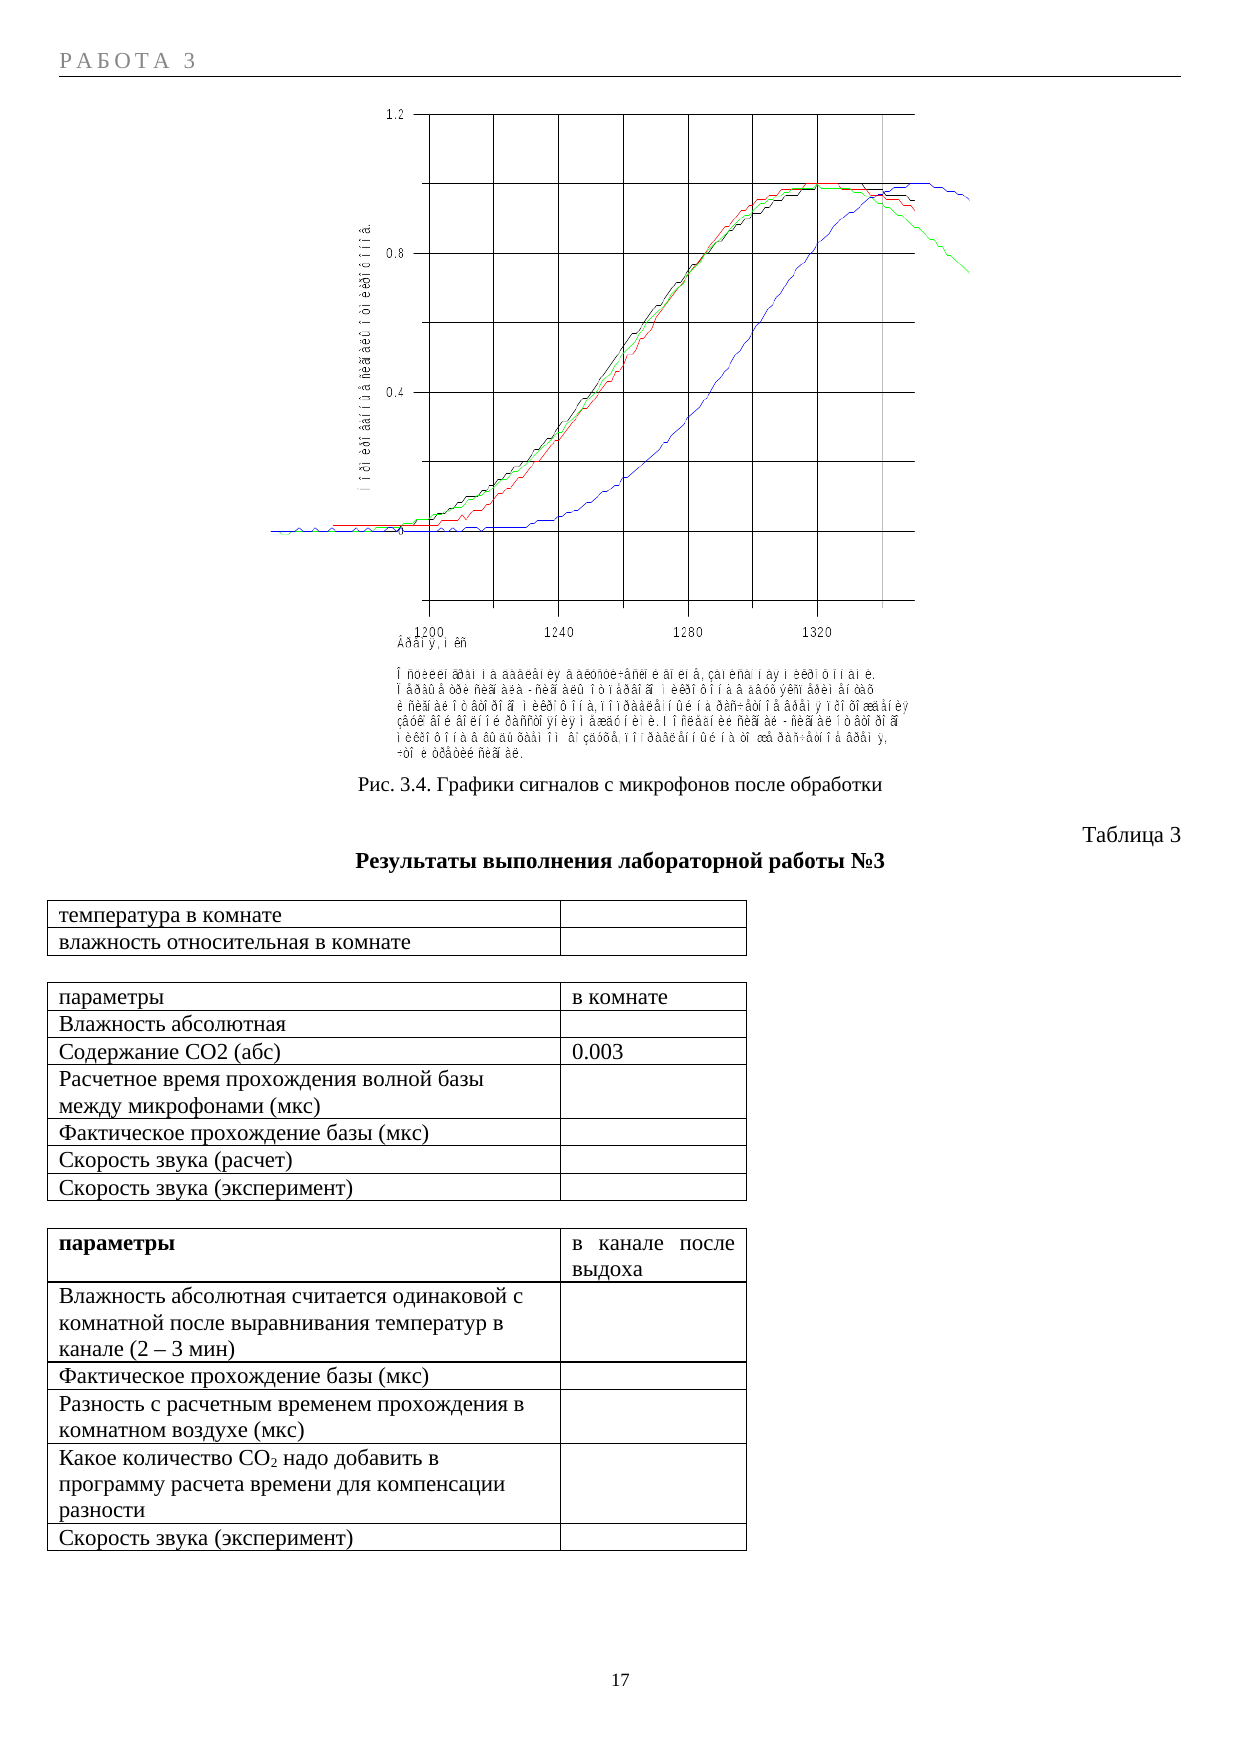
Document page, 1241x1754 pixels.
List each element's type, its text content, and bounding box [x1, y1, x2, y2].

table_cell [561, 1444, 746, 1523]
table_cell [561, 1174, 746, 1200]
table_cell Скорость звука (эксперимент) [48, 1174, 560, 1200]
table_cell Какое количество СО2 надо добавить в программу расчета времени для компенсации разности [48, 1444, 560, 1523]
table_header температура в комнате [48, 901, 560, 927]
table_cell Расчетное время прохождения волной базы между микрофонами (мкс) [48, 1065, 560, 1118]
text Рис. 3.4. Графики сигналов с микрофонов после обработки [59, 772, 1181, 796]
table_cell Фактическое прохождение базы (мкс) [48, 1363, 560, 1389]
table_cell влажность относительная в комнате [48, 928, 560, 955]
table_cell Фактическое прохождение базы (мкс) [48, 1119, 560, 1145]
table_cell Влажность абсолютная считается одинаковой с комнатной после выравнивания температур в канале (2 – 3 мин) [48, 1283, 560, 1361]
text Результаты выполнения лабораторной работы №3 [59, 847, 1181, 873]
table_cell [561, 1524, 746, 1550]
table_cell [561, 1119, 746, 1145]
table_cell [561, 1390, 746, 1443]
table_header параметры [48, 983, 560, 1009]
table_cell [561, 1363, 746, 1389]
table_cell Содержание СО2 (абс) [48, 1038, 560, 1064]
table_cell Влажность абсолютная [48, 1011, 560, 1037]
table_cell [561, 1011, 746, 1037]
table_cell 0.003 [561, 1038, 746, 1064]
table_cell [561, 928, 746, 955]
text Таблица 3 [59, 821, 1181, 847]
table_cell [561, 1146, 746, 1173]
table_cell [561, 1065, 746, 1118]
table_header в канале после выдоха [561, 1229, 746, 1281]
table_cell Разность с расчетным временем прохождения в комнатном воздухе (мкс) [48, 1390, 560, 1443]
table_cell Скорость звука (эксперимент) [48, 1524, 560, 1550]
table_header в комнате [561, 983, 746, 1009]
table_cell [561, 1283, 746, 1361]
table_header [561, 901, 746, 927]
table_cell Скорость звука (расчет) [48, 1146, 560, 1173]
table_header параметры [48, 1229, 560, 1281]
